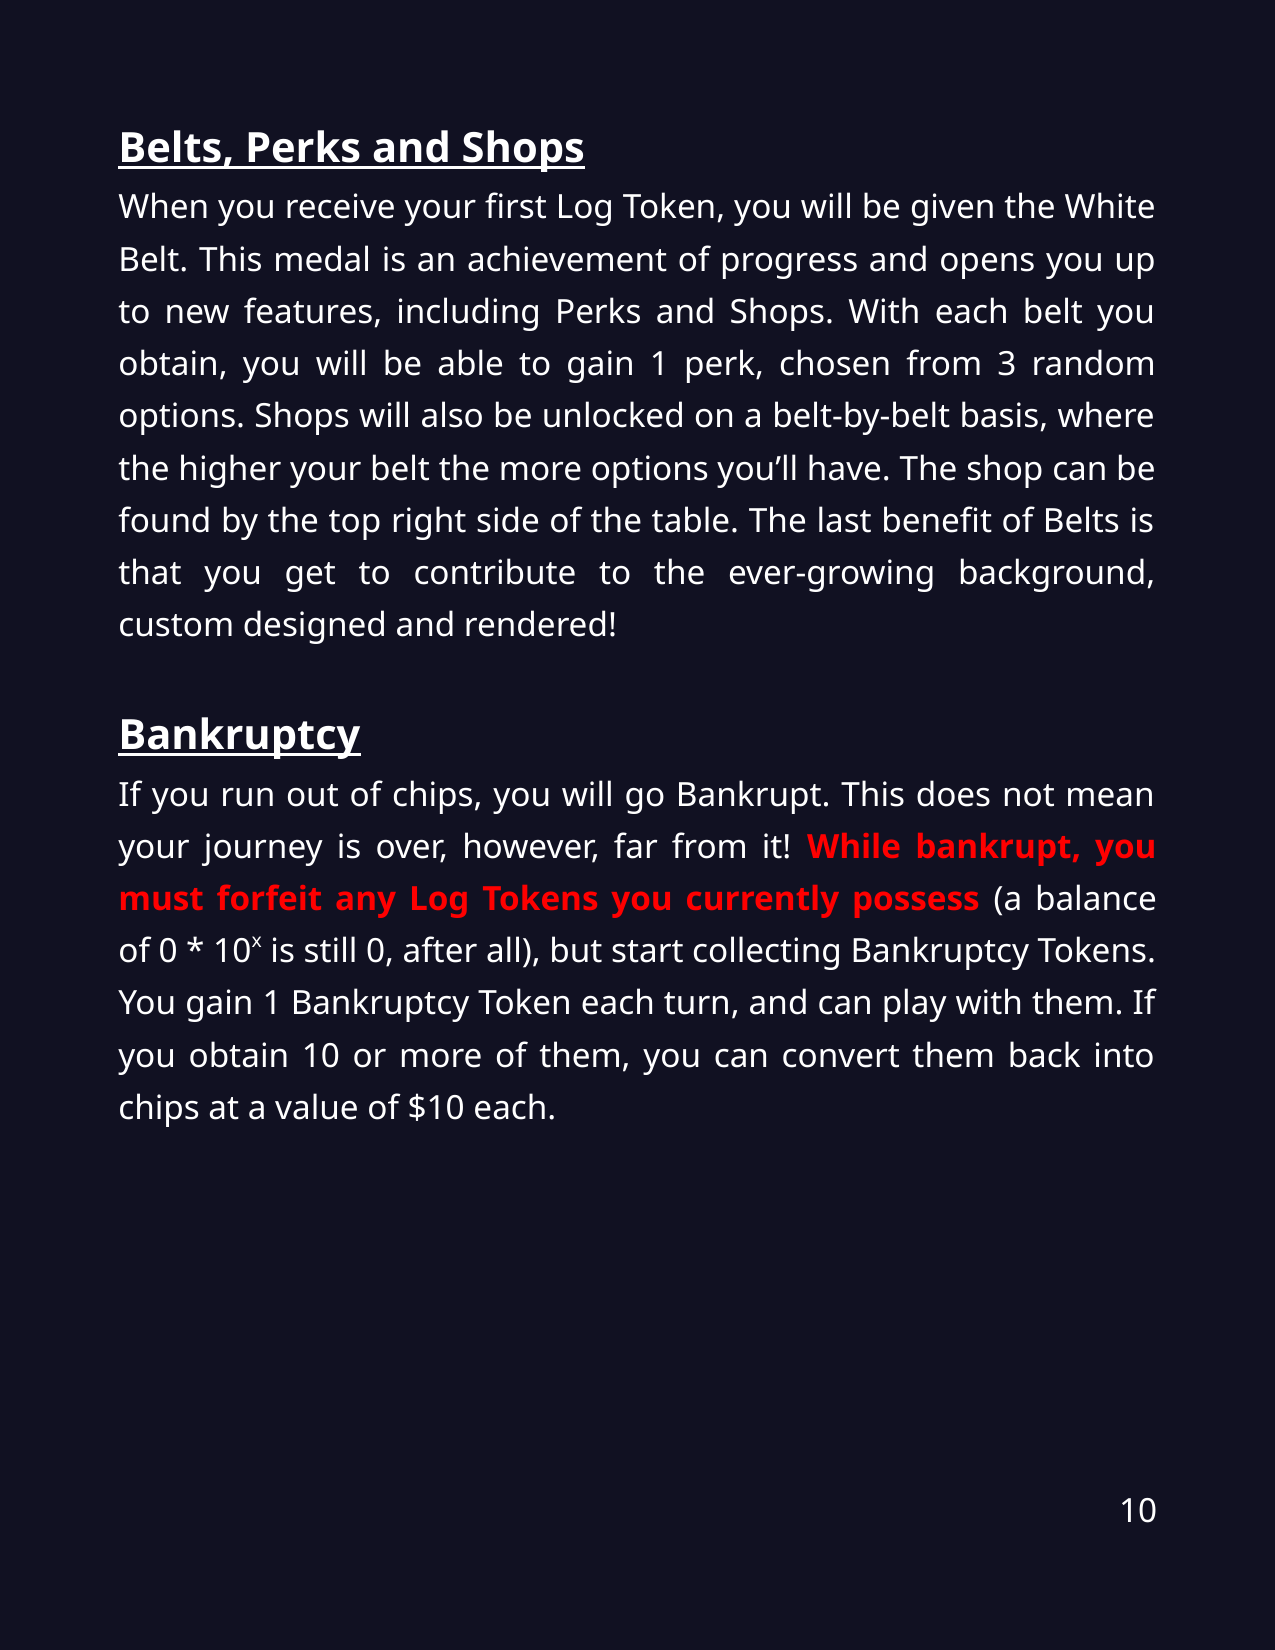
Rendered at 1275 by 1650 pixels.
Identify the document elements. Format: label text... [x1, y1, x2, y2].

text Bankruptcy [118, 705, 1157, 762]
text When you receive your first Log Token, you will be given the White Belt. This medal is an achievement of progress and opens you up to new features, including Perks and Shops. With each belt you obtain, you will be able to gain 1 perk, chosen from 3 random options. Shops will also be unlocked on a belt-by-belt basis, where the higher your belt the more options you’ll have. The shop can be found by the top right side of the table. The last benefit of Belts is that you get to contribute to the ever-growing background, custom designed and rendered! [118, 183, 1157, 646]
text If you run out of chips, you will go Bankrupt. This does not mean your journey is over, however, far from it! While bankrupt, you must forfeit any Log Tokens you currently possess (a balance of 0 * 10x is still 0, after all), but start collecting Bankruptcy Tokens. You gain 1 Bankruptcy Token each turn, and can play with them. If you obtain 10 or more of them, you can convert them back into chips at a value of $10 each. [118, 770, 1157, 1129]
text Belts, Perks and Shops [118, 118, 1157, 175]
